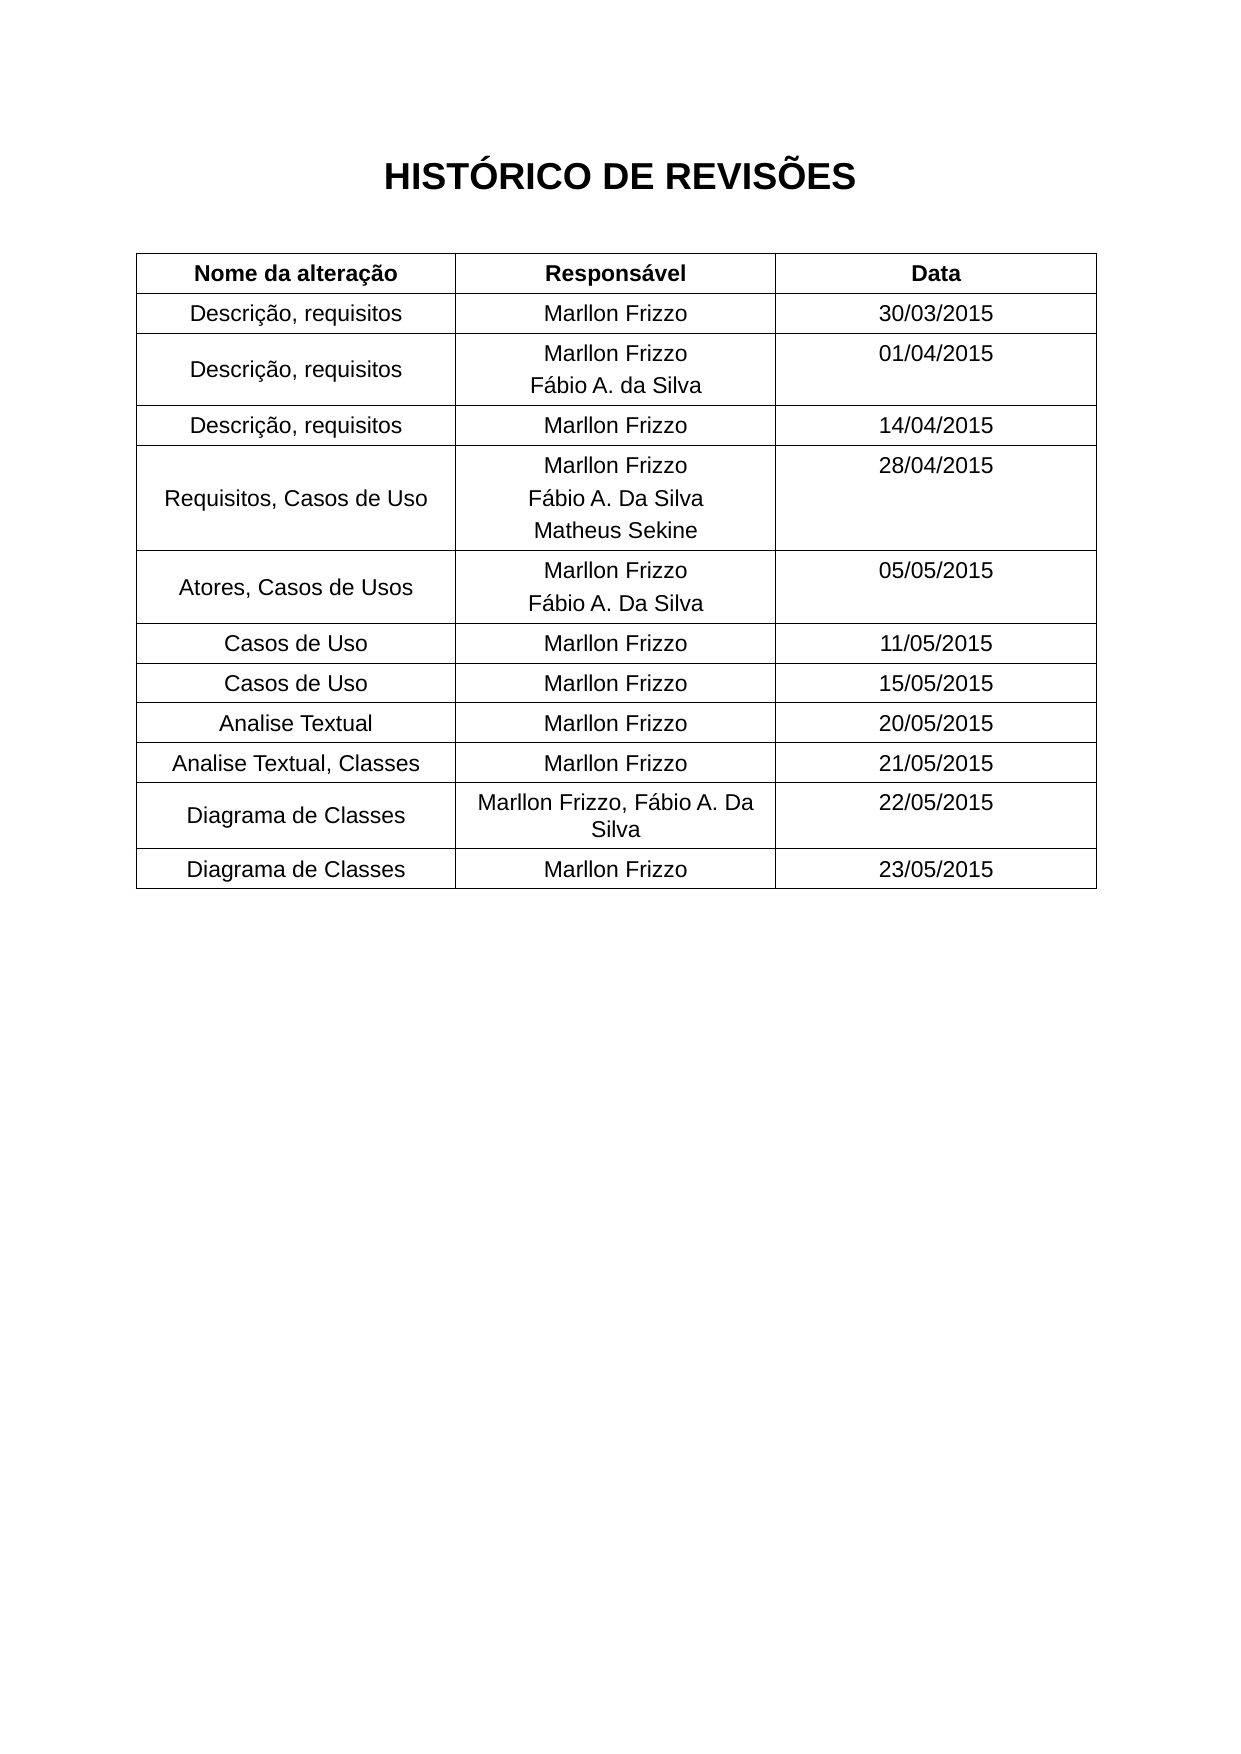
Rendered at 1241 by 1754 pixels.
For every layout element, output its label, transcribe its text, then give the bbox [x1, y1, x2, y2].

table_cell Marllon Frizzo [456, 624, 775, 662]
text HISTÓRICO DE REVISÕES [148, 154, 1092, 197]
table_cell 20/05/2015 [776, 703, 1096, 742]
table_cell Marllon Frizzo [456, 849, 775, 888]
table_cell Marllon Frizzo Fábio A. Da Silva Matheus Sekine [456, 446, 775, 550]
table_cell Descrição, requisitos [137, 334, 455, 405]
table_cell 30/03/2015 [776, 294, 1096, 332]
table_cell Marllon Frizzo [456, 406, 775, 445]
table_cell Marllon Frizzo [456, 703, 775, 742]
table_cell Marllon Frizzo Fábio A. Da Silva [456, 551, 775, 622]
table_cell Descrição, requisitos [137, 294, 455, 332]
table_cell Diagrama de Classes [137, 849, 455, 888]
table_header Data [776, 254, 1096, 293]
table_cell Marllon Frizzo Fábio A. da Silva [456, 334, 775, 405]
table_cell 23/05/2015 [776, 849, 1096, 888]
table_cell Requisitos, Casos de Uso [137, 446, 455, 550]
table_cell 21/05/2015 [776, 743, 1096, 782]
table_cell Casos de Uso [137, 624, 455, 662]
table_cell Descrição, requisitos [137, 406, 455, 445]
table_cell 14/04/2015 [776, 406, 1096, 445]
table_cell Casos de Uso [137, 664, 455, 702]
table_cell Analise Textual [137, 703, 455, 742]
table_cell 15/05/2015 [776, 664, 1096, 702]
table_cell Diagrama de Classes [137, 783, 455, 848]
table_cell 11/05/2015 [776, 624, 1096, 662]
table_cell 01/04/2015 [776, 334, 1096, 405]
table_header Responsável [456, 254, 775, 293]
table_cell 22/05/2015 [776, 783, 1096, 848]
table_cell Marllon Frizzo [456, 664, 775, 702]
table_cell Analise Textual, Classes [137, 743, 455, 782]
table_cell 05/05/2015 [776, 551, 1096, 622]
table_cell Marllon Frizzo [456, 294, 775, 332]
table_cell Marllon Frizzo [456, 743, 775, 782]
table_cell Marllon Frizzo, Fábio A. Da Silva [456, 783, 775, 848]
table_cell 28/04/2015 [776, 446, 1096, 550]
table_cell Atores, Casos de Usos [137, 551, 455, 622]
table_header Nome da alteração [137, 254, 455, 293]
